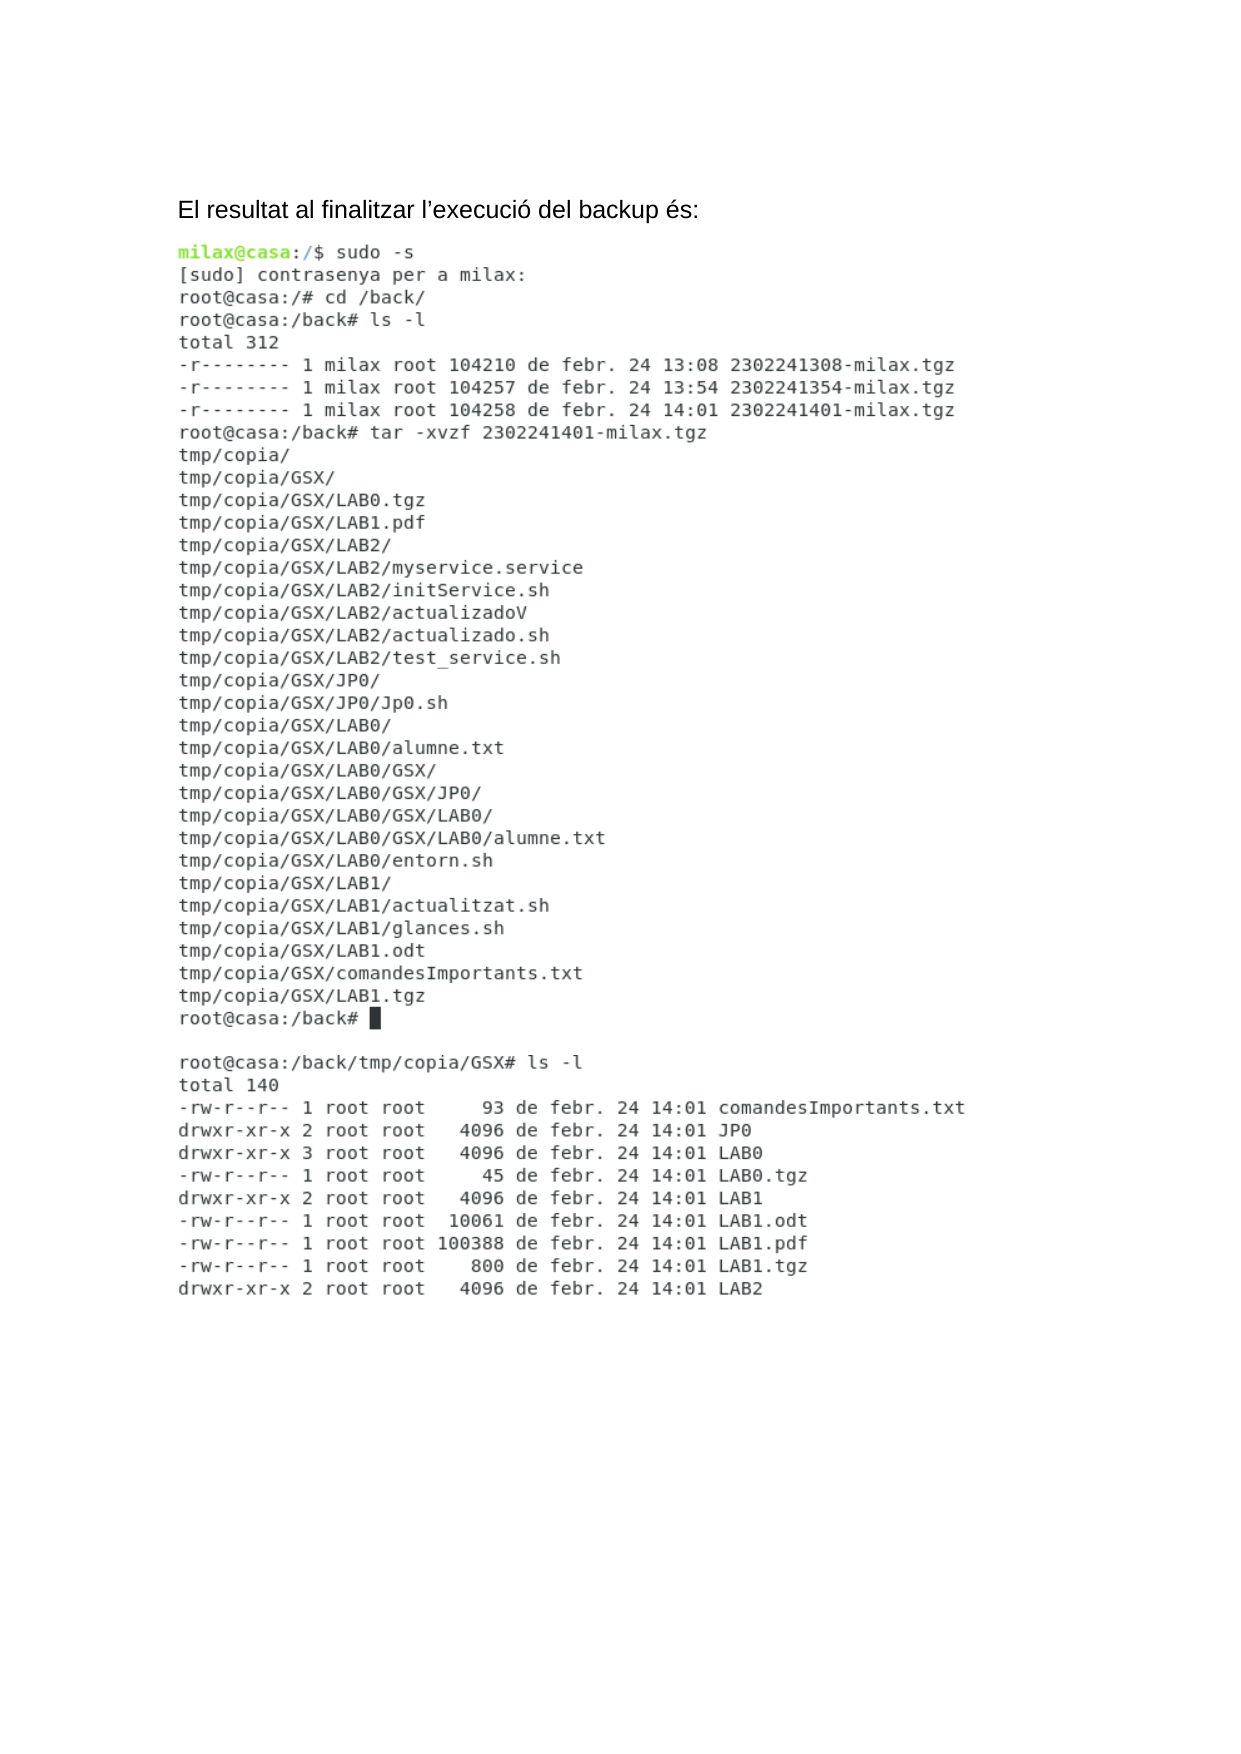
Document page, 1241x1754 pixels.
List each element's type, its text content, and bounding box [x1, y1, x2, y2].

text El resultat al finalitzar l’execució del backup és: [177, 195, 1063, 223]
